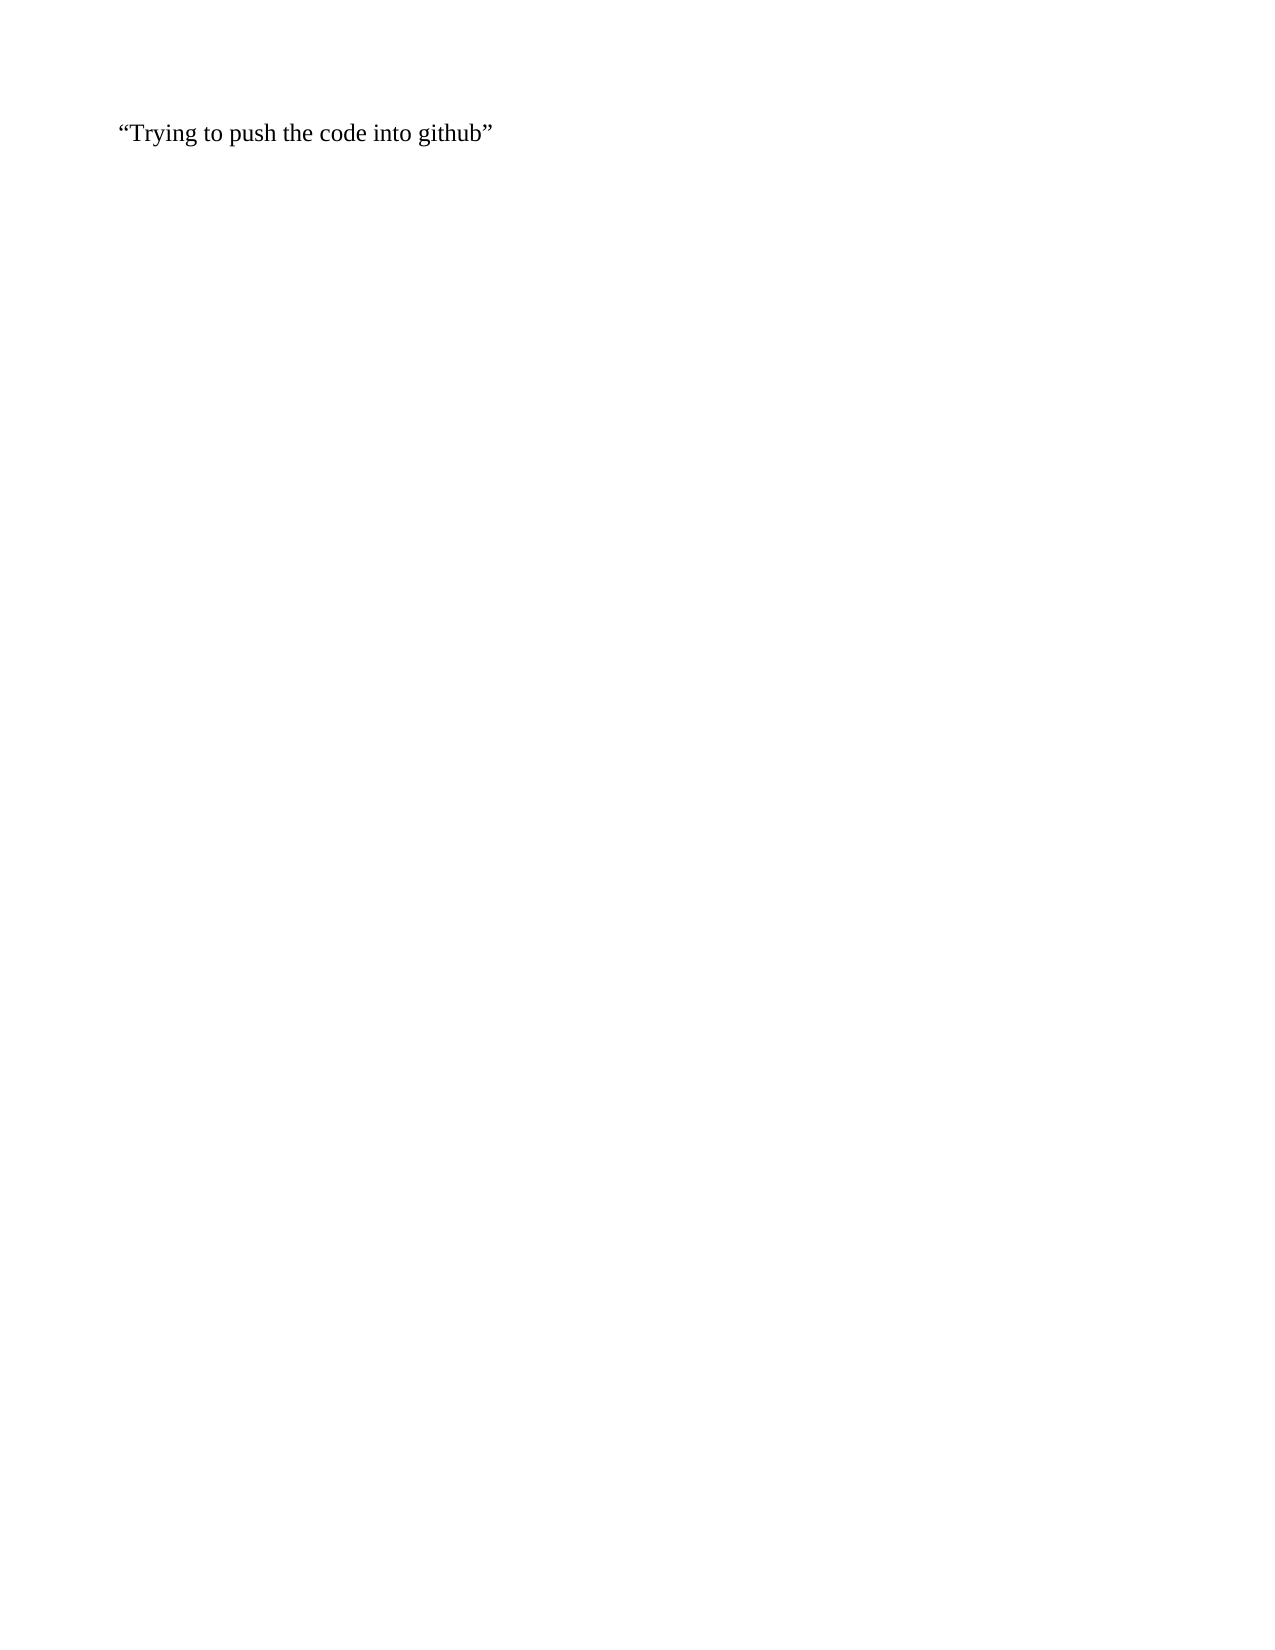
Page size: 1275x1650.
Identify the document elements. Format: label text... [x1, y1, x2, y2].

text “Trying to push the code into github” [118, 118, 1157, 147]
